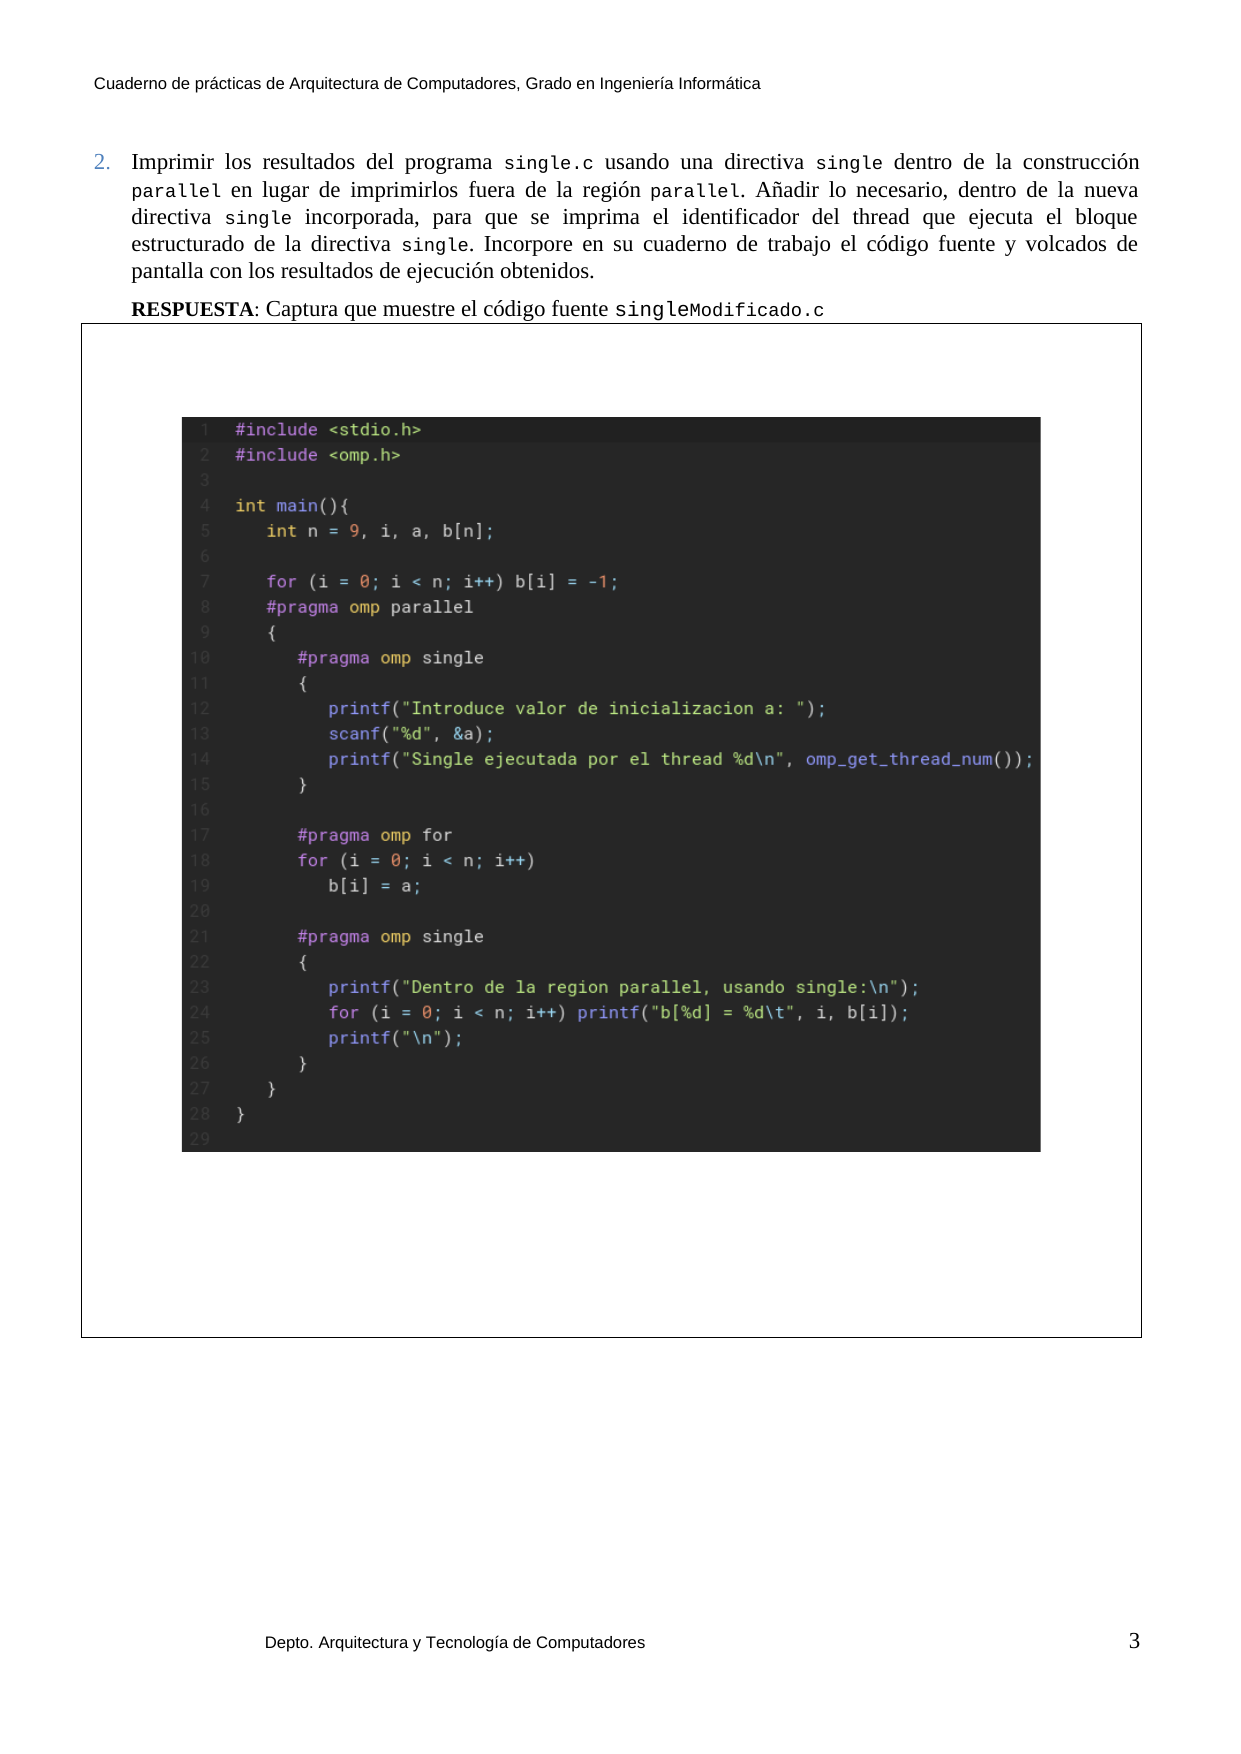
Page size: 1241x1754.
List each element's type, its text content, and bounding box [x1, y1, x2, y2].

text RESPUESTA: Captura que muestre el código fuente singleModificado.c [131, 296, 1140, 323]
picture [181, 417, 1041, 1152]
table_header [82, 418, 1141, 1337]
table_header [82, 324, 1141, 417]
list Imprimir los resultados del programa single.c usando una directiva single dentro de la construcción parallel en lugar de imprimirlos fuera de la región parallel. Añadir lo necesario, dentro de la nueva directiva single incorporada, para que se imprima el identificador del thread que ejecuta el bloque estructurado de la directiva single. Incorpore en su cuaderno de trabajo el código fuente y volcados de pantalla con los resultados de ejecución obtenidos. [94, 148, 1140, 283]
